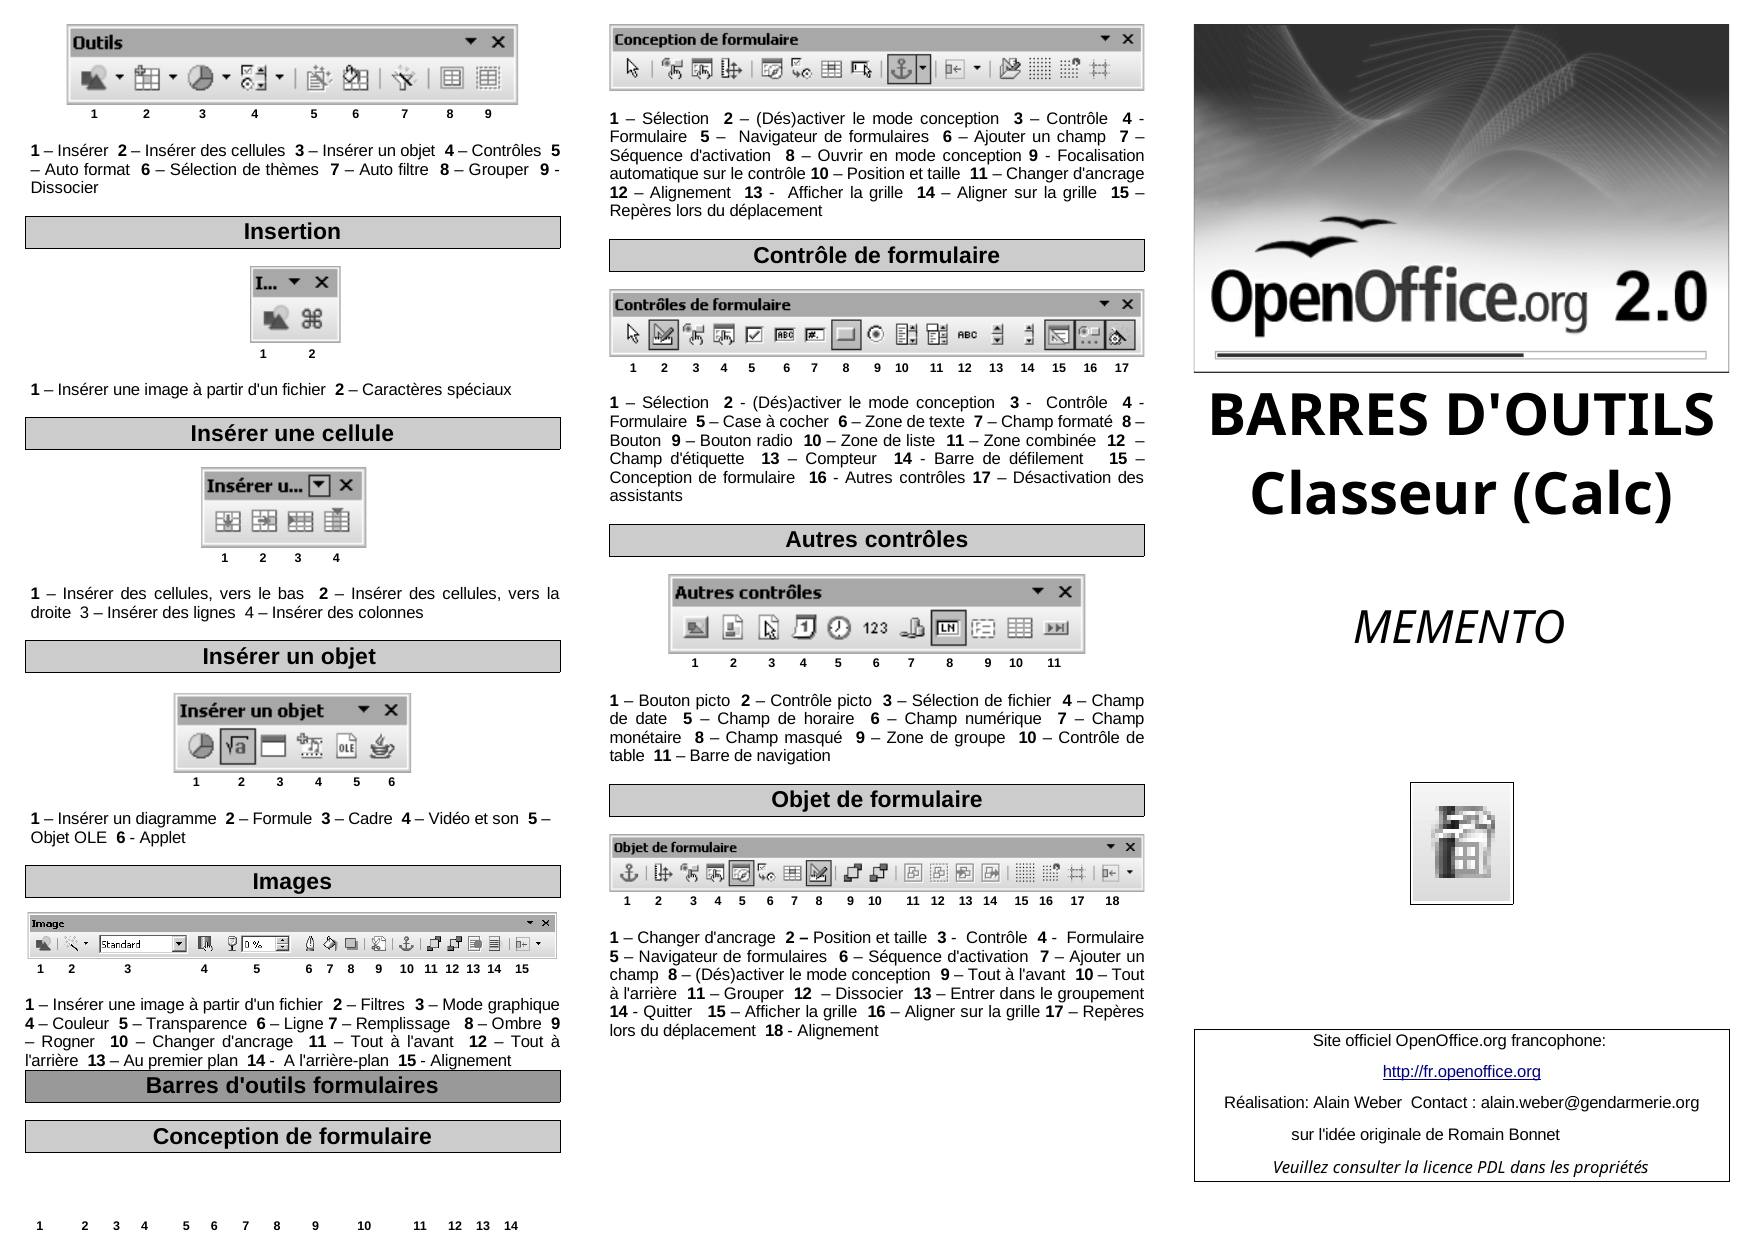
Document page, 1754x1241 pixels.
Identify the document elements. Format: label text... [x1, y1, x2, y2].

text 1 – Sélection 2 – (Dés)activer le mode conception 3 – Contrôle 4 - Formulaire 5 – Navigateur de formulaires 6 – Ajouter un champ 7 – Séquence d'activation 8 – Ouvrir en mode conception 9 - Focalisation automatique sur le contrôle 10 – Position et taille 11 – Changer d'ancrage 12 – Alignement 13 - Afficher la grille 14 – Aligner sur la grille 15 – Repères lors du déplacement [609, 109, 1144, 220]
text http://fr.openoffice.org [1195, 1060, 1729, 1081]
text Insérer un objet [26, 641, 560, 672]
text Site officiel OpenOffice.org francophone: [1195, 1030, 1729, 1050]
text Barres d'outils formulaires [26, 1071, 560, 1102]
text Objet de formulaire [610, 785, 1144, 816]
text Veuillez consulter la licence PDL dans les propriétés [1195, 1153, 1729, 1181]
text 1 – Insérer des cellules, vers le bas 2 – Insérer des cellules, vers la droite 3 – Insérer des lignes 4 – Insérer des colonnes [30, 584, 560, 622]
text MEMENTO [1194, 594, 1729, 657]
text Réalisation: Alain Weber Contact : alain.weber@gendarmerie.org [1195, 1091, 1729, 1112]
text 1 – Insérer un diagramme 2 – Formule 3 – Cadre 4 – Vidéo et son 5 – Objet OLE 6 - Applet [30, 810, 560, 847]
text 1 – Changer d'ancrage 2 – Position et taille 3 - Contrôle 4 - Formulaire 5 – Navigateur de formulaires 6 – Séquence d'activation 7 – Ajouter un champ 8 – (Dés)activer le mode conception 9 – Tout à l'avant 10 – Tout à l'arrière 11 – Grouper 12 – Dissocier 13 – Entrer dans le groupement 14 - Quitter 15 – Afficher la grille 16 – Aligner sur la grille 17 – Repères lors du déplacement 18 - Alignement [609, 928, 1144, 1040]
text BARRES D'OUTILS [1194, 373, 1729, 452]
text Autres contrôles [610, 525, 1144, 556]
text 1 – Bouton picto 2 – Contrôle picto 3 – Sélection de fichier 4 – Champ de date 5 – Champ de horaire 6 – Champ numérique 7 – Champ monétaire 8 – Champ masqué 9 – Zone de groupe 10 – Contrôle de table 11 – Barre de navigation [609, 691, 1144, 765]
text Insertion [26, 217, 560, 248]
text 1 – Insérer une image à partir d'un fichier 2 – Filtres 3 – Mode graphique 4 – Couleur 5 – Transparence 6 – Ligne 7 – Remplissage 8 – Ombre 9 – Rogner 10 – Changer d'ancrage 11 – Tout à l'avant 12 – Tout à l'arrière 13 – Au premier plan 14 - A l'arrière-plan 15 - Alignement [25, 996, 560, 1070]
text Classeur (Calc) [1194, 452, 1729, 532]
text sur l'idée originale de Romain Bonnet [1195, 1122, 1729, 1143]
text Contrôle de formulaire [610, 240, 1144, 271]
text 1 – Insérer 2 – Insérer des cellules 3 – Insérer un objet 4 – Contrôles 5 – Auto format 6 – Sélection de thèmes 7 – Auto filtre 8 – Grouper 9 - Dissocier [30, 142, 560, 197]
text 1 – Insérer une image à partir d'un fichier 2 – Caractères spéciaux [30, 380, 560, 398]
text Insérer une cellule [26, 418, 560, 449]
text Images [26, 866, 560, 897]
text 1 – Sélection 2 - (Dés)activer le mode conception 3 - Contrôle 4 - Formulaire 5 – Case à cocher 6 – Zone de texte 7 – Champ formaté 8 – Bouton 9 – Bouton radio 10 – Zone de liste 11 – Zone combinée 12 – Champ d'étiquette 13 – Compteur 14 - Barre de défilement 15 – Conception de formulaire 16 - Autres contrôles 17 – Désactivation des assistants [609, 394, 1144, 505]
text Conception de formulaire [26, 1121, 560, 1152]
